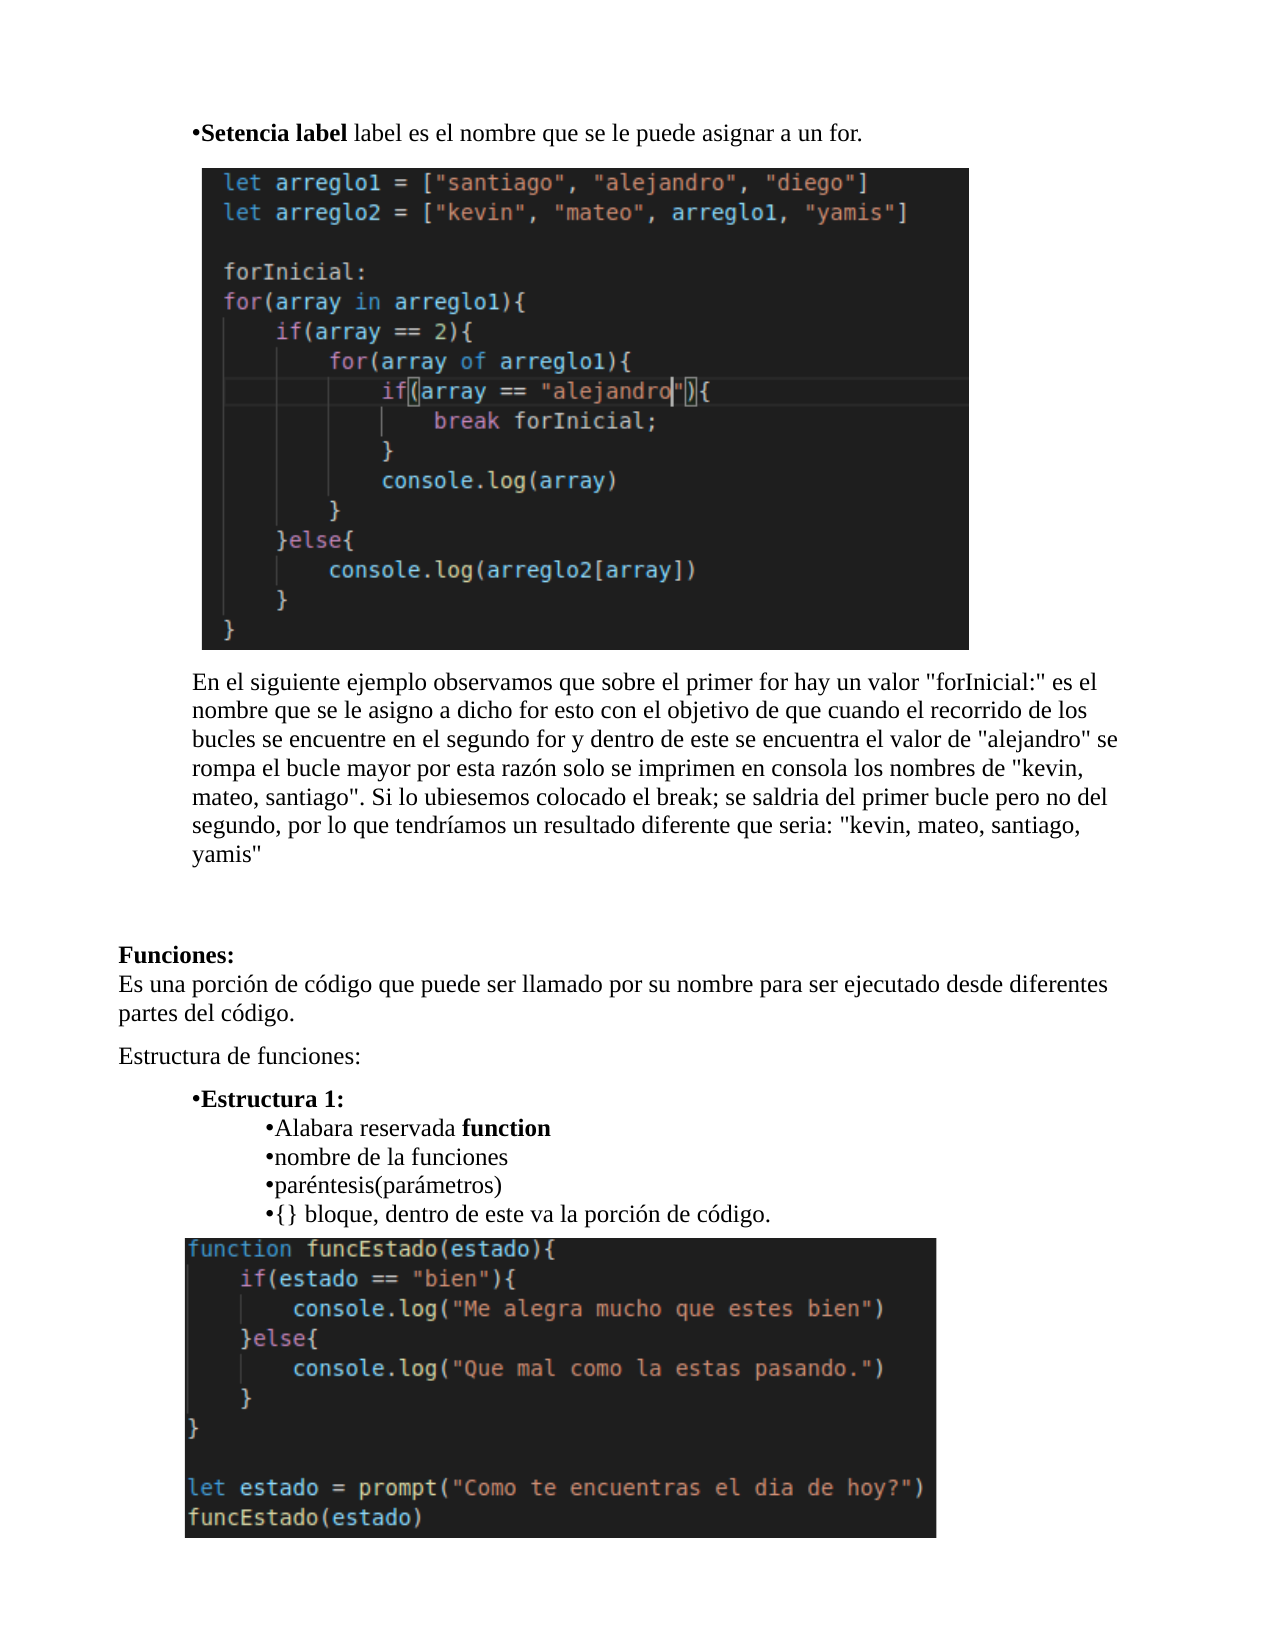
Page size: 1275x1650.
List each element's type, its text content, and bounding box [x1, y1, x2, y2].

picture [184, 1238, 937, 1538]
list paréntesis(parámetros) [118, 1171, 1157, 1199]
list nombre de la funciones [118, 1142, 1157, 1171]
list {} bloque, dentro de este va la porción de código. [118, 1199, 1157, 1228]
text Funciones: [118, 940, 1157, 969]
list Setencia label label es el nombre que se le puede asignar a un for. [118, 118, 1157, 176]
list En el siguiente ejemplo observamos que sobre el primer for hay un valor "forInicial:" es el nombre que se le asigno a dicho for esto con el objetivo de que cuando el recorrido de los bucles se encuentre en el segundo for y dentro de este se encuentra el valor de "alejandro" se rompa el bucle mayor por esta razón solo se imprimen en consola los nombres de "kevin, mateo, santiago". Si lo ubiesemos colocado el break; se saldria del primer bucle pero no del segundo, por lo que tendríamos un resultado diferente que seria: "kevin, mateo, santiago, yamis" [118, 667, 1157, 868]
list Estructura 1: [118, 1084, 1157, 1113]
list Alabara reservada function [118, 1113, 1157, 1142]
text Es una porción de código que puede ser llamado por su nombre para ser ejecutado desde diferentes partes del código. [118, 969, 1157, 1026]
picture [201, 168, 969, 650]
text Estructura de funciones: [118, 1041, 1157, 1070]
